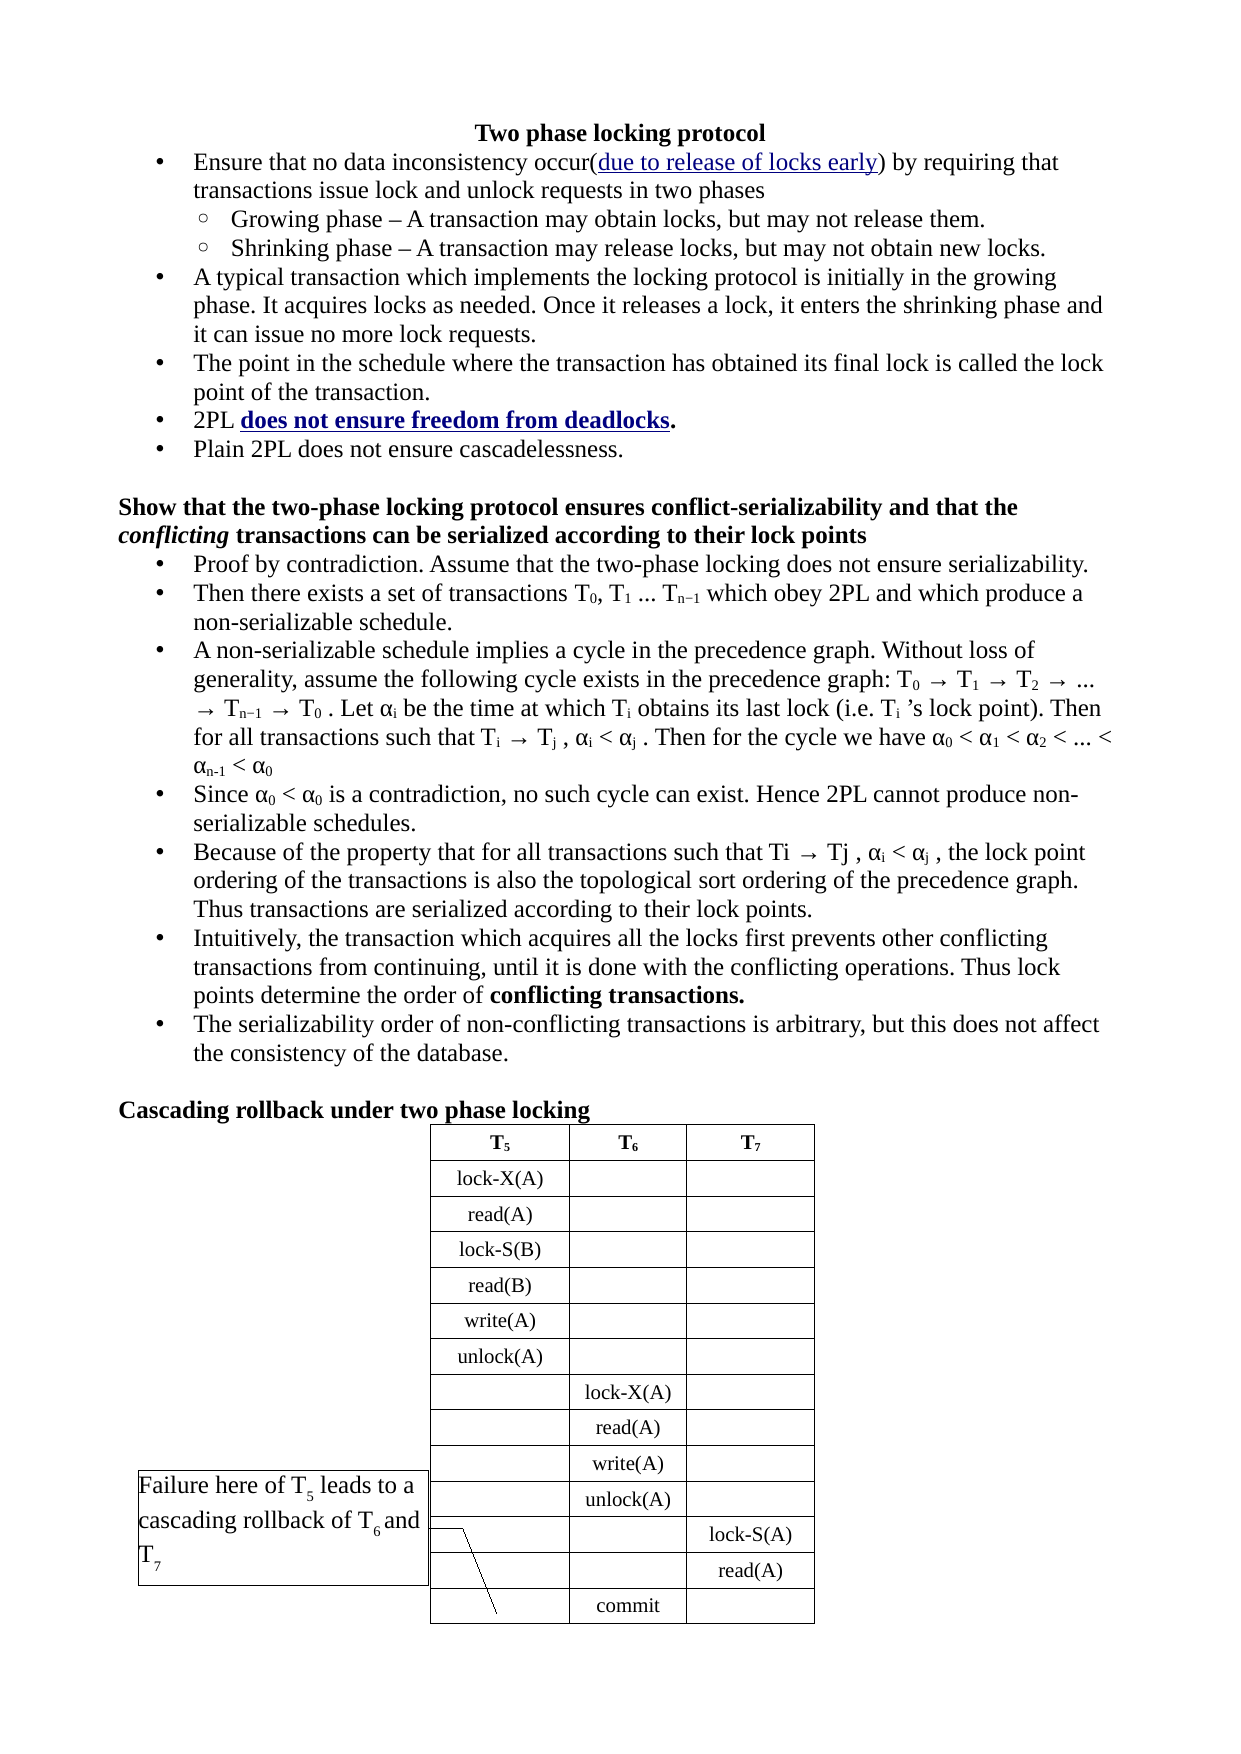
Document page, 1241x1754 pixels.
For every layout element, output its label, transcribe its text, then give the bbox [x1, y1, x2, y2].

table_cell [570, 1161, 686, 1196]
text Cascading rollback under two phase locking [118, 1096, 1122, 1124]
table_cell write(A) [570, 1446, 686, 1481]
list 2PL does not ensure freedom from deadlocks. [156, 406, 1122, 434]
table_cell [687, 1482, 814, 1516]
list Shrinking phase – A transaction may release locks, but may not obtain new locks. [193, 233, 1122, 262]
table_cell write(A) [431, 1304, 569, 1338]
table_cell [431, 1410, 569, 1445]
list Because of the property that for all transactions such that Ti → Tj , αi < αj , the lock point ordering of the transactions is also the topological sort ordering of the precedence graph. Thus transactions are serialized according to their lock points. [156, 837, 1122, 923]
list Intuitively, the transaction which acquires all the locks first prevents other conflicting transactions from continuing, until it is done with the conflicting operations. Thus lock points determine the order of conflicting transactions. [156, 923, 1122, 1009]
table_cell lock-X(A) [570, 1375, 686, 1409]
table_cell [687, 1589, 814, 1623]
list A typical transaction which implements the locking protocol is initially in the growing phase. It acquires locks as needed. Once it releases a lock, it enters the shrinking phase and it can issue no more lock requests. [156, 262, 1122, 348]
table_cell unlock(A) [570, 1482, 686, 1516]
table_cell lock-S(A) [687, 1517, 814, 1552]
table_header T6 [570, 1125, 686, 1160]
list Ensure that no data inconsistency occur(due to release of locks early) by requiring that transactions issue lock and unlock requests in two phases [156, 147, 1122, 204]
table_header T5 [431, 1125, 569, 1160]
table_cell [431, 1553, 569, 1587]
table_cell lock-X(A) [431, 1161, 569, 1196]
table_cell [431, 1375, 569, 1409]
table_cell [687, 1339, 814, 1374]
table_cell [570, 1304, 686, 1338]
table_cell read(B) [431, 1268, 569, 1302]
list Proof by contradiction. Assume that the two-phase locking does not ensure serializability. [156, 549, 1122, 578]
table_cell [687, 1304, 814, 1338]
table_cell [570, 1339, 686, 1374]
table_cell [687, 1161, 814, 1196]
table_cell [431, 1589, 569, 1623]
table_cell [687, 1410, 814, 1445]
table_cell lock-S(B) [431, 1232, 569, 1267]
table_cell unlock(A) [431, 1339, 569, 1374]
table_cell commit [570, 1589, 686, 1623]
table_cell [570, 1232, 686, 1267]
table_cell read(A) [431, 1197, 569, 1231]
table_cell [687, 1268, 814, 1302]
text Two phase locking protocol [118, 118, 1122, 147]
table_header T7 [687, 1125, 814, 1160]
list Plain 2PL does not ensure cascadelessness. [156, 434, 1122, 463]
table_cell [431, 1517, 569, 1552]
list A non-serializable schedule implies a cycle in the precedence graph. Without loss of generality, assume the following cycle exists in the precedence graph: T0 → T1 → T2 → ... → Tn−1 → T0 . Let αi be the time at which Ti obtains its last lock (i.e. Ti ’s lock point). Then for all transactions such that Ti → Tj , αi < αj . Then for the cycle we have α0 < α1 < α2 < ... < αn-1 < α0 [156, 636, 1122, 779]
list Then there exists a set of transactions T0, T1 ... Tn−1 which obey 2PL and which produce a non-serializable schedule. [156, 578, 1122, 636]
list Growing phase – A transaction may obtain locks, but may not release them. [193, 204, 1122, 233]
list Since α0 < α0 is a contradiction, no such cycle can exist. Hence 2PL cannot produce non-serializable schedules. [156, 779, 1122, 837]
table_cell read(A) [687, 1553, 814, 1587]
table_cell [687, 1375, 814, 1409]
table_cell [570, 1517, 686, 1552]
table_cell [687, 1232, 814, 1267]
text Show that the two-phase locking protocol ensures conflict-serializability and that the conflicting transactions can be serialized according to their lock points [118, 492, 1122, 549]
list The point in the schedule where the transaction has obtained its final lock is called the lock point of the transaction. [156, 348, 1122, 406]
table_cell [570, 1268, 686, 1302]
table_cell [570, 1553, 686, 1587]
table_cell [570, 1197, 686, 1231]
table_cell read(A) [570, 1410, 686, 1445]
list The serializability order of non-conflicting transactions is arbitrary, but this does not affect the consistency of the database. [156, 1009, 1122, 1067]
table_cell [687, 1197, 814, 1231]
table_cell [687, 1446, 814, 1481]
table_cell [431, 1446, 569, 1481]
table_cell [431, 1482, 569, 1516]
